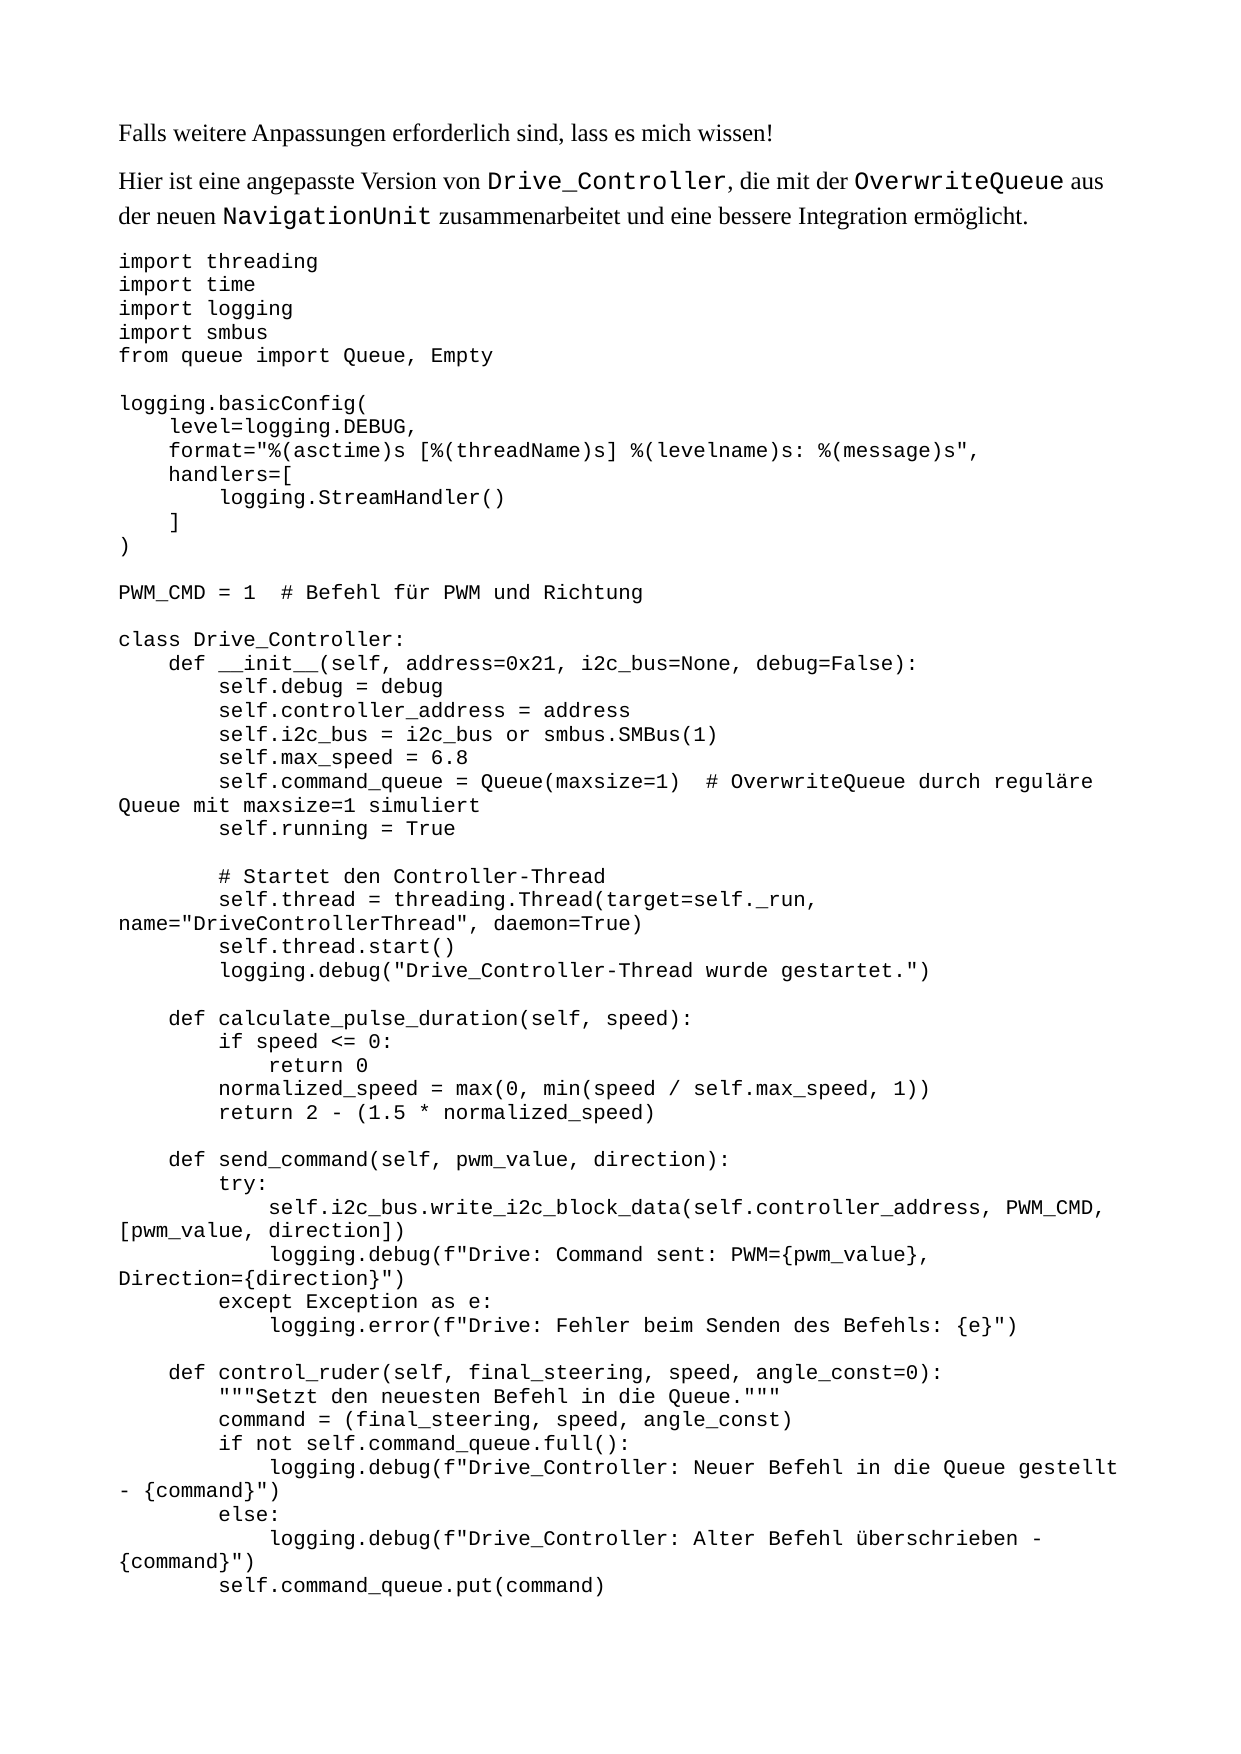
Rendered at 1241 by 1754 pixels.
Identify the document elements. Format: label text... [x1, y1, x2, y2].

text logging.debug("Drive_Controller-Thread wurde gestartet.") [118, 960, 1122, 984]
text Hier ist eine angepasste Version von Drive_Controller, die mit der OverwriteQueue aus der neuen NavigationUnit zusammenarbeitet und eine bessere Integration ermöglicht. [118, 166, 1122, 232]
text self.running = True [118, 818, 1122, 842]
text import threading [118, 251, 1122, 274]
text self.thread.start() [118, 937, 1122, 960]
text PWM_CMD = 1 # Befehl für PWM und Richtung [118, 582, 1122, 606]
text logging.basicConfig( [118, 393, 1122, 416]
text level=logging.DEBUG, [118, 416, 1122, 440]
text if speed <= 0: [118, 1031, 1122, 1055]
text logging.debug(f"Drive_Controller: Alter Befehl überschrieben - {command}") [118, 1528, 1122, 1575]
text # Startet den Controller-Thread [118, 866, 1122, 889]
text self.i2c_bus.write_i2c_block_data(self.controller_address, PWM_CMD, [pwm_value, direction]) [118, 1197, 1122, 1244]
text normalized_speed = max(0, min(speed / self.max_speed, 1)) [118, 1078, 1122, 1102]
text ) [118, 534, 1122, 558]
text def __init__(self, address=0x21, i2c_bus=None, debug=False): [118, 653, 1122, 676]
text format="%(asctime)s [%(threadName)s] %(levelname)s: %(message)s", [118, 440, 1122, 464]
text import logging [118, 298, 1122, 322]
text self.command_queue.put(command) [118, 1575, 1122, 1599]
text ] [118, 511, 1122, 534]
text try: [118, 1173, 1122, 1197]
text self.max_speed = 6.8 [118, 747, 1122, 771]
text self.thread = threading.Thread(target=self._run, name="DriveControllerThread", daemon=True) [118, 889, 1122, 937]
text Falls weitere Anpassungen erforderlich sind, lass es mich wissen! [118, 118, 1122, 147]
text logging.StreamHandler() [118, 487, 1122, 511]
text handlers=[ [118, 464, 1122, 487]
text logging.debug(f"Drive: Command sent: PWM={pwm_value}, Direction={direction}") [118, 1244, 1122, 1291]
text import smbus [118, 322, 1122, 345]
text except Exception as e: [118, 1291, 1122, 1315]
text import time [118, 274, 1122, 298]
text class Drive_Controller: [118, 629, 1122, 653]
text return 2 - (1.5 * normalized_speed) [118, 1102, 1122, 1126]
text else: [118, 1504, 1122, 1528]
text command = (final_steering, speed, angle_const) [118, 1409, 1122, 1433]
text self.controller_address = address [118, 700, 1122, 724]
text """Setzt den neuesten Befehl in die Queue.""" [118, 1386, 1122, 1409]
text self.command_queue = Queue(maxsize=1) # OverwriteQueue durch reguläre Queue mit maxsize=1 simuliert [118, 771, 1122, 818]
text def calculate_pulse_duration(self, speed): [118, 1007, 1122, 1031]
text if not self.command_queue.full(): [118, 1433, 1122, 1457]
text from queue import Queue, Empty [118, 345, 1122, 369]
text self.i2c_bus = i2c_bus or smbus.SMBus(1) [118, 724, 1122, 747]
text logging.debug(f"Drive_Controller: Neuer Befehl in die Queue gestellt - {command}") [118, 1457, 1122, 1504]
text def control_ruder(self, final_steering, speed, angle_const=0): [118, 1362, 1122, 1386]
text def send_command(self, pwm_value, direction): [118, 1149, 1122, 1173]
text self.debug = debug [118, 676, 1122, 700]
text logging.error(f"Drive: Fehler beim Senden des Befehls: {e}") [118, 1315, 1122, 1338]
text return 0 [118, 1055, 1122, 1078]
